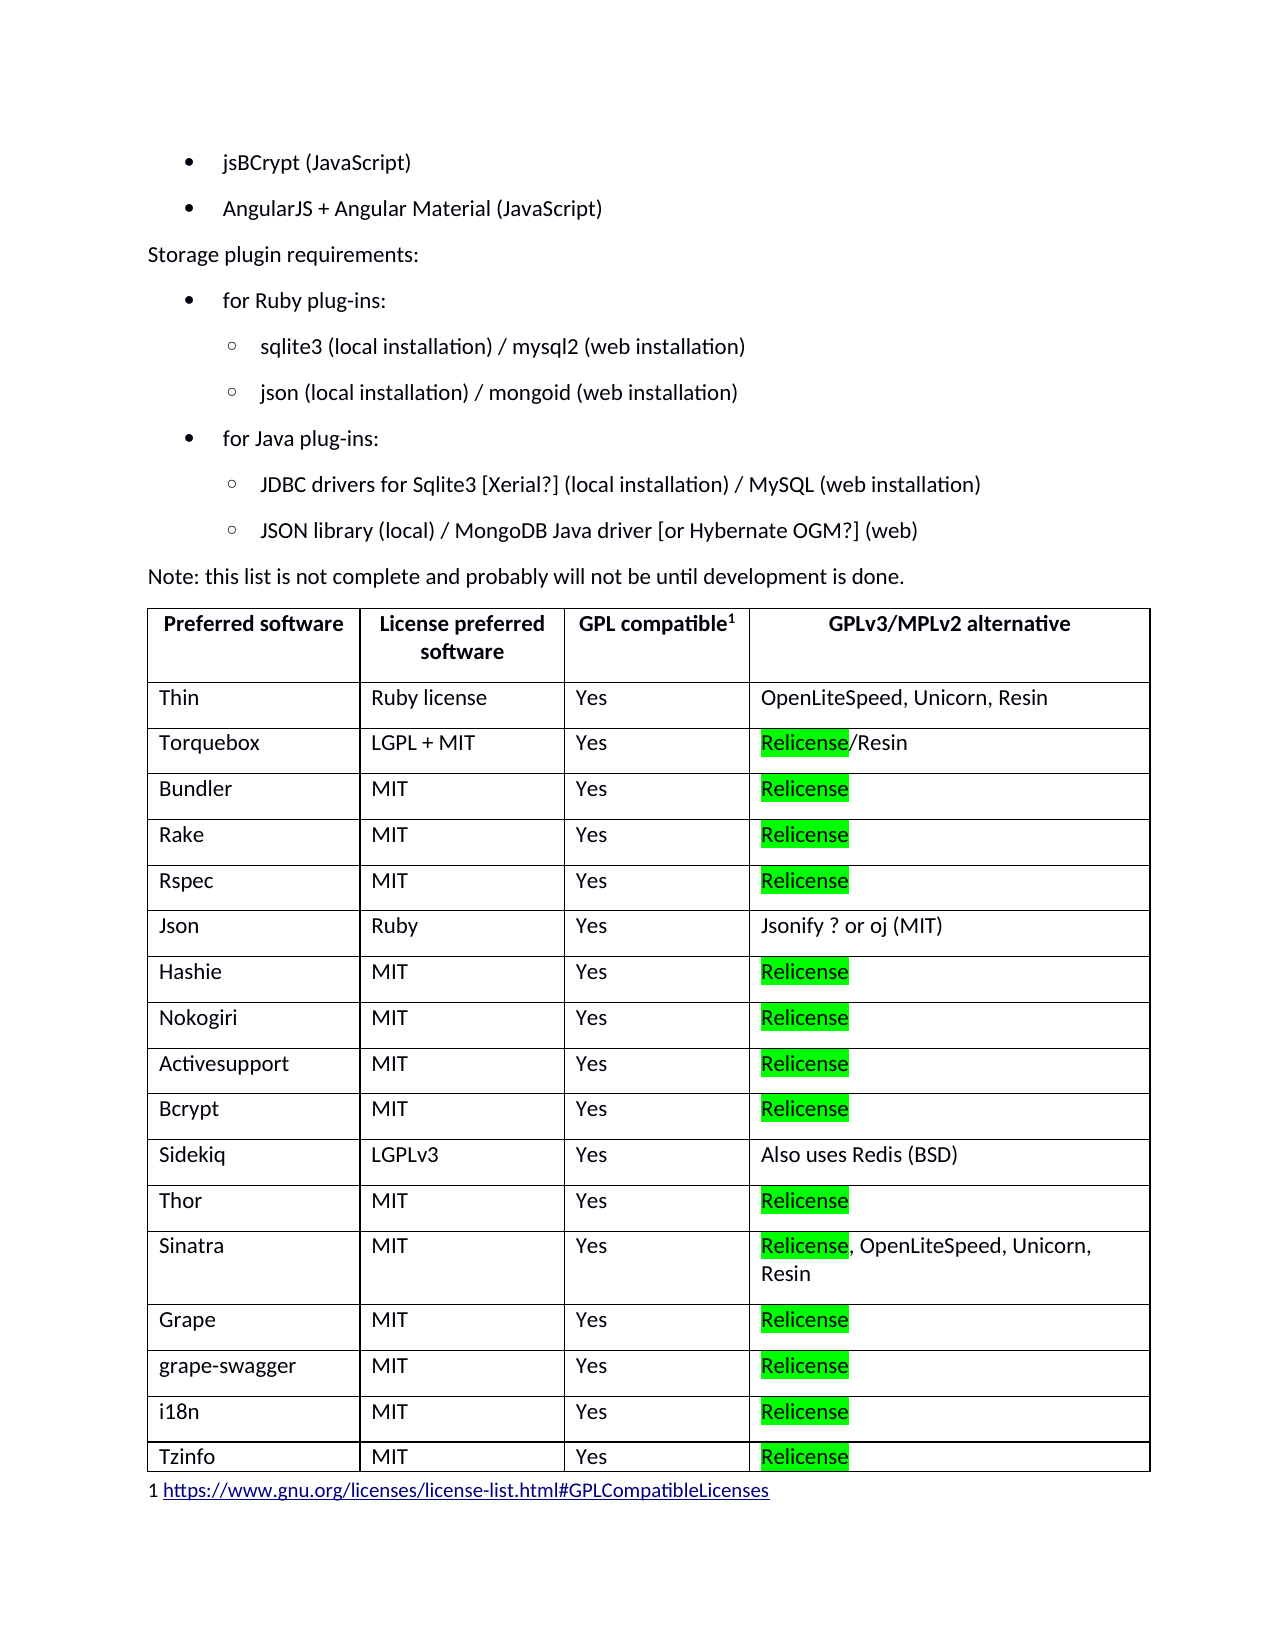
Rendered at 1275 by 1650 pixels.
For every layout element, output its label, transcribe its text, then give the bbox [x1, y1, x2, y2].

table_cell Yes [565, 820, 749, 865]
table_cell Yes [565, 866, 749, 910]
table_cell Relicense [750, 1094, 1149, 1139]
table_cell Nokogiri [148, 1003, 359, 1048]
table_cell Relicense/Resin [750, 729, 1149, 773]
table_cell LGPL + MIT [361, 729, 564, 773]
table_cell Yes [565, 1232, 749, 1304]
table_cell OpenLiteSpeed, Unicorn, Resin [750, 683, 1149, 727]
list JSON library (local) / MongoDB Java driver [or Hybernate OGM?] (web) [223, 516, 1127, 544]
table_cell MIT [361, 1397, 564, 1441]
table_cell MIT [361, 1186, 564, 1231]
table_cell Yes [565, 1140, 749, 1185]
table_cell Bundler [148, 774, 359, 819]
table_cell Activesupport [148, 1049, 359, 1093]
table_cell Yes [565, 1049, 749, 1093]
table_cell i18n [148, 1397, 359, 1441]
table_cell Rake [148, 820, 359, 865]
table_cell MIT [361, 1094, 564, 1139]
table_cell Thin [148, 683, 359, 727]
list JDBC drivers for Sqlite3 [Xerial?] (local installation) / MySQL (web installation) [223, 470, 1127, 498]
table_cell Yes [565, 1351, 749, 1396]
table_cell Relicense [750, 1003, 1149, 1048]
table_cell Torquebox [148, 729, 359, 773]
table_cell Relicense [750, 774, 1149, 819]
table_cell Thor [148, 1186, 359, 1231]
table_cell MIT [361, 1443, 564, 1471]
table_cell Yes [565, 774, 749, 819]
table_cell Yes [565, 1397, 749, 1441]
table_cell Json [148, 911, 359, 956]
table_cell MIT [361, 1232, 564, 1304]
table_cell Relicense [750, 1305, 1149, 1350]
table_cell Jsonify ? or oj (MIT) [750, 911, 1149, 956]
table_cell Relicense [750, 820, 1149, 865]
table_cell Yes [565, 683, 749, 727]
table_cell Yes [565, 1305, 749, 1350]
list jsBCrypt (JavaScript) [185, 148, 1127, 176]
table_cell Relicense [750, 1397, 1149, 1441]
text Storage plugin requirements: [148, 240, 1127, 268]
list sqlite3 (local installation) / mysql2 (web installation) [223, 332, 1127, 360]
list for Java plug-ins: [185, 424, 1127, 452]
table_cell Relicense [750, 1443, 1149, 1471]
table_cell MIT [361, 1049, 564, 1093]
table_cell Ruby license [361, 683, 564, 727]
table_cell MIT [361, 866, 564, 910]
table_cell Relicense [750, 957, 1149, 1002]
table_cell Yes [565, 1186, 749, 1231]
table_cell Also uses Redis (BSD) [750, 1140, 1149, 1185]
table_cell Bcrypt [148, 1094, 359, 1139]
table_cell MIT [361, 1305, 564, 1350]
table_cell Relicense [750, 1351, 1149, 1396]
table_cell Sinatra [148, 1232, 359, 1304]
table_cell Yes [565, 1003, 749, 1048]
table_cell Relicense [750, 866, 1149, 910]
table_header Preferred software [148, 609, 359, 682]
table_cell Grape [148, 1305, 359, 1350]
list json (local installation) / mongoid (web installation) [223, 378, 1127, 406]
table_cell grape-swagger [148, 1351, 359, 1396]
table_cell MIT [361, 1003, 564, 1048]
table_cell Sidekiq [148, 1140, 359, 1185]
text Note: this list is not complete and probably will not be until development is done. [148, 562, 1127, 590]
table_cell MIT [361, 957, 564, 1002]
table_cell Yes [565, 911, 749, 956]
table_cell Hashie [148, 957, 359, 1002]
table_cell Relicense, OpenLiteSpeed, Unicorn, Resin [750, 1232, 1149, 1304]
table_cell Ruby [361, 911, 564, 956]
table_cell Yes [565, 1443, 749, 1471]
table_cell Relicense [750, 1049, 1149, 1093]
table_cell Tzinfo [148, 1443, 359, 1471]
table_cell MIT [361, 820, 564, 865]
table_cell MIT [361, 774, 564, 819]
list for Ruby plug-ins: [185, 286, 1127, 314]
table_cell LGPLv3 [361, 1140, 564, 1185]
table_header GPLv3/MPLv2 alternative [750, 609, 1149, 682]
table_cell Yes [565, 957, 749, 1002]
table_header License preferred software [361, 609, 564, 682]
table_header GPL compatible [565, 609, 749, 682]
table_cell Rspec [148, 866, 359, 910]
table_cell Yes [565, 729, 749, 773]
table_cell Yes [565, 1094, 749, 1139]
table_cell Relicense [750, 1186, 1149, 1231]
list AngularJS + Angular Material (JavaScript) [185, 194, 1127, 222]
table_cell MIT [361, 1351, 564, 1396]
